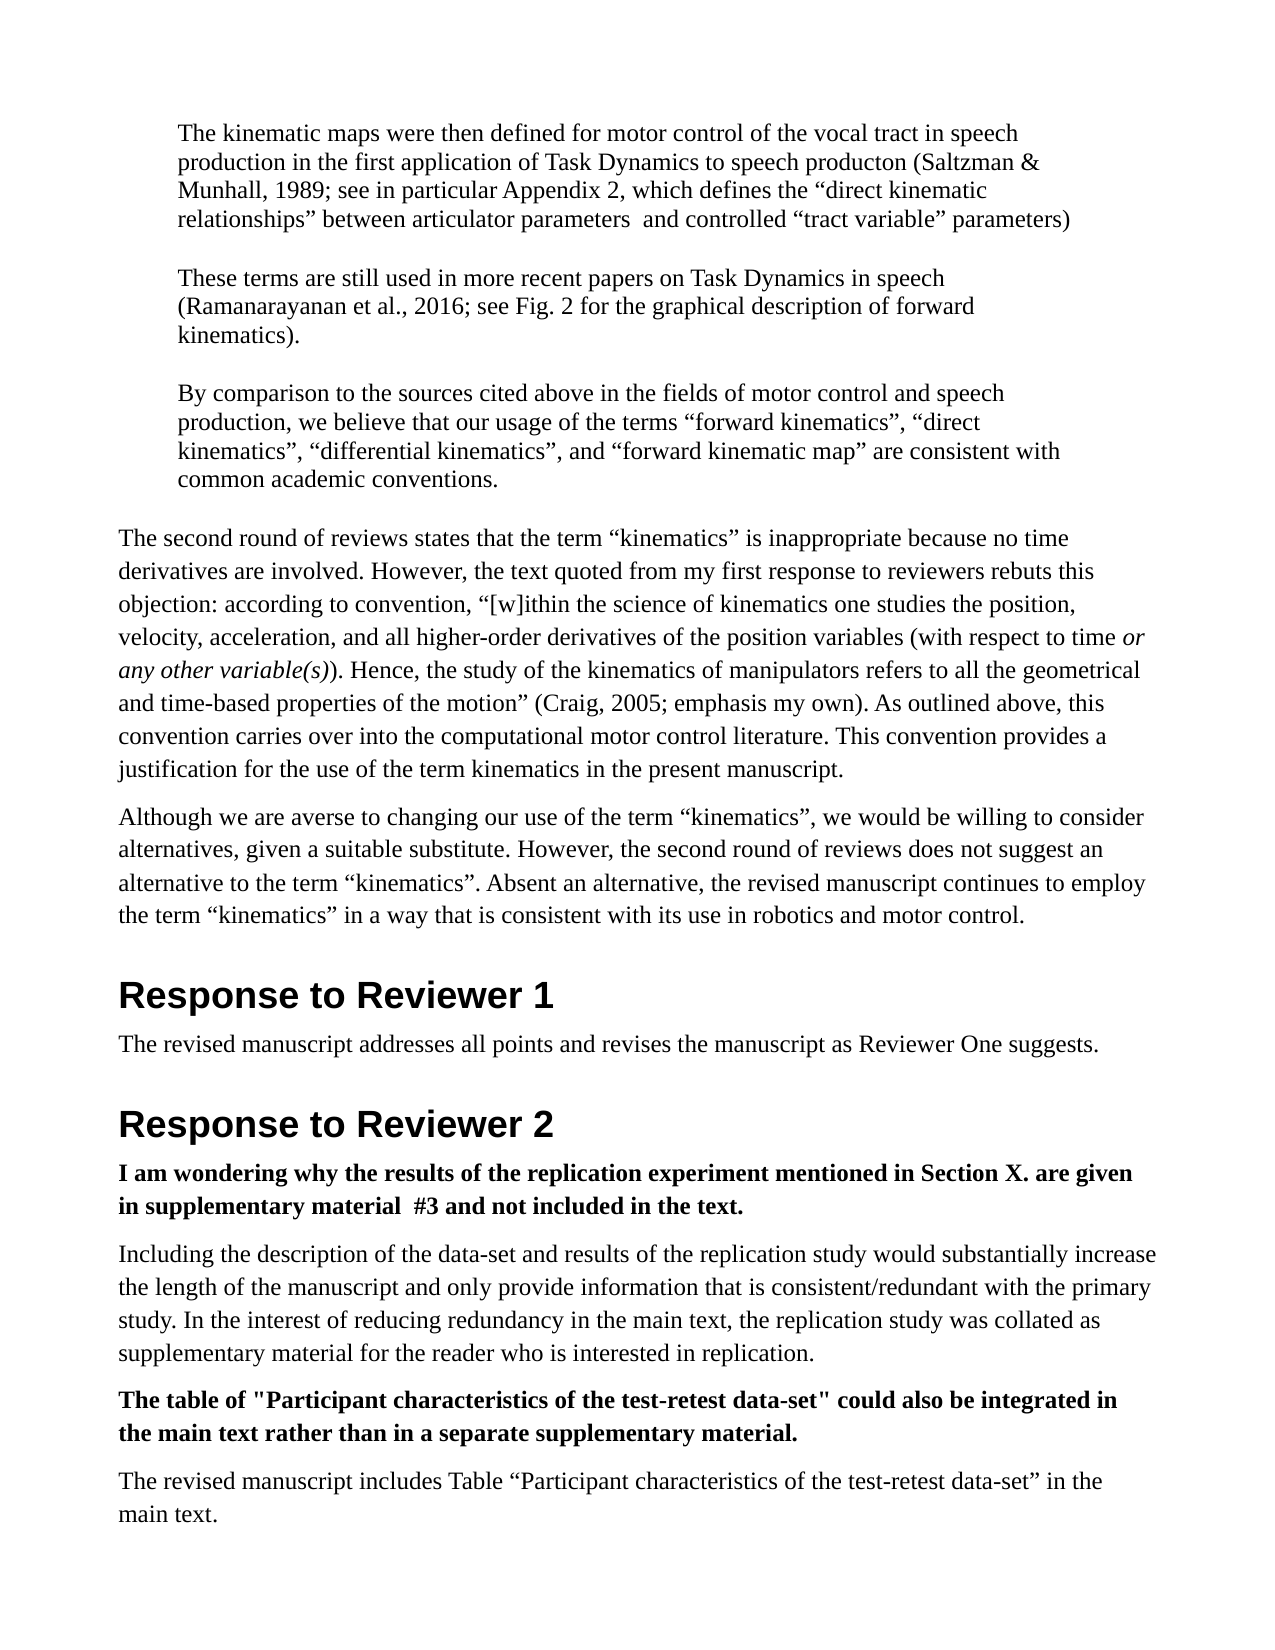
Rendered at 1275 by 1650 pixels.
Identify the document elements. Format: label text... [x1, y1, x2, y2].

text The revised manuscript addresses all points and revises the manuscript as Reviewer One suggests. [118, 1029, 1157, 1058]
subtitle Response to Reviewer 2 [118, 1102, 1157, 1146]
text These terms are still used in more recent papers on Task Dynamics in speech (Ramanarayanan et al., 2016; see Fig. 2 for the graphical description of forward kinematics). [177, 263, 1098, 349]
text I am wondering why the results of the replication experiment mentioned in Section X. are given in supplementary material #3 and not included in the text. [118, 1158, 1157, 1220]
text Including the description of the data-set and results of the replication study would substantially increase the length of the manuscript and only provide information that is consistent/redundant with the primary study. In the interest of reducing redundancy in the main text, the replication study was collated as supplementary material for the reader who is interested in replication. [118, 1239, 1157, 1367]
text The table of "Participant characteristics of the test-retest data-set" could also be integrated in the main text rather than in a separate supplementary material. [118, 1385, 1157, 1447]
text The kinematic maps were then defined for motor control of the vocal tract in speech production in the first application of Task Dynamics to speech producton (Saltzman & Munhall, 1989; see in particular Appendix 2, which defines the “direct kinematic relationships” between articulator parameters and controlled “tract variable” parameters) [177, 118, 1098, 233]
text The second round of reviews states that the term “kinematics” is inappropriate because no time derivatives are involved. However, the text quoted from my first response to reviewers rebuts this objection: according to convention, “[w]ithin the science of kinematics one studies the position, velocity, acceleration, and all higher-order derivatives of the position variables (with respect to time or any other variable(s)). Hence, the study of the kinematics of manipulators refers to all the geometrical and time-based properties of the motion” (Craig, 2005; emphasis my own). As outlined above, this convention carries over into the computational motor control literature. This convention provides a justification for the use of the term kinematics in the present manuscript. [118, 523, 1157, 783]
text By comparison to the sources cited above in the fields of motor control and speech production, we believe that our usage of the terms “forward kinematics”, “direct kinematics”, “differential kinematics”, and “forward kinematic map” are consistent with common academic conventions. [177, 378, 1098, 493]
subtitle Response to Reviewer 1 [118, 973, 1157, 1017]
text Although we are averse to changing our use of the term “kinematics”, we would be willing to consider alternatives, given a suitable substitute. However, the second round of reviews does not suggest an alternative to the term “kinematics”. Absent an alternative, the revised manuscript continues to employ the term “kinematics” in a way that is consistent with its use in robotics and motor control. [118, 802, 1157, 929]
text The revised manuscript includes Table “Participant characteristics of the test-retest data-set” in the main text. [118, 1466, 1157, 1528]
